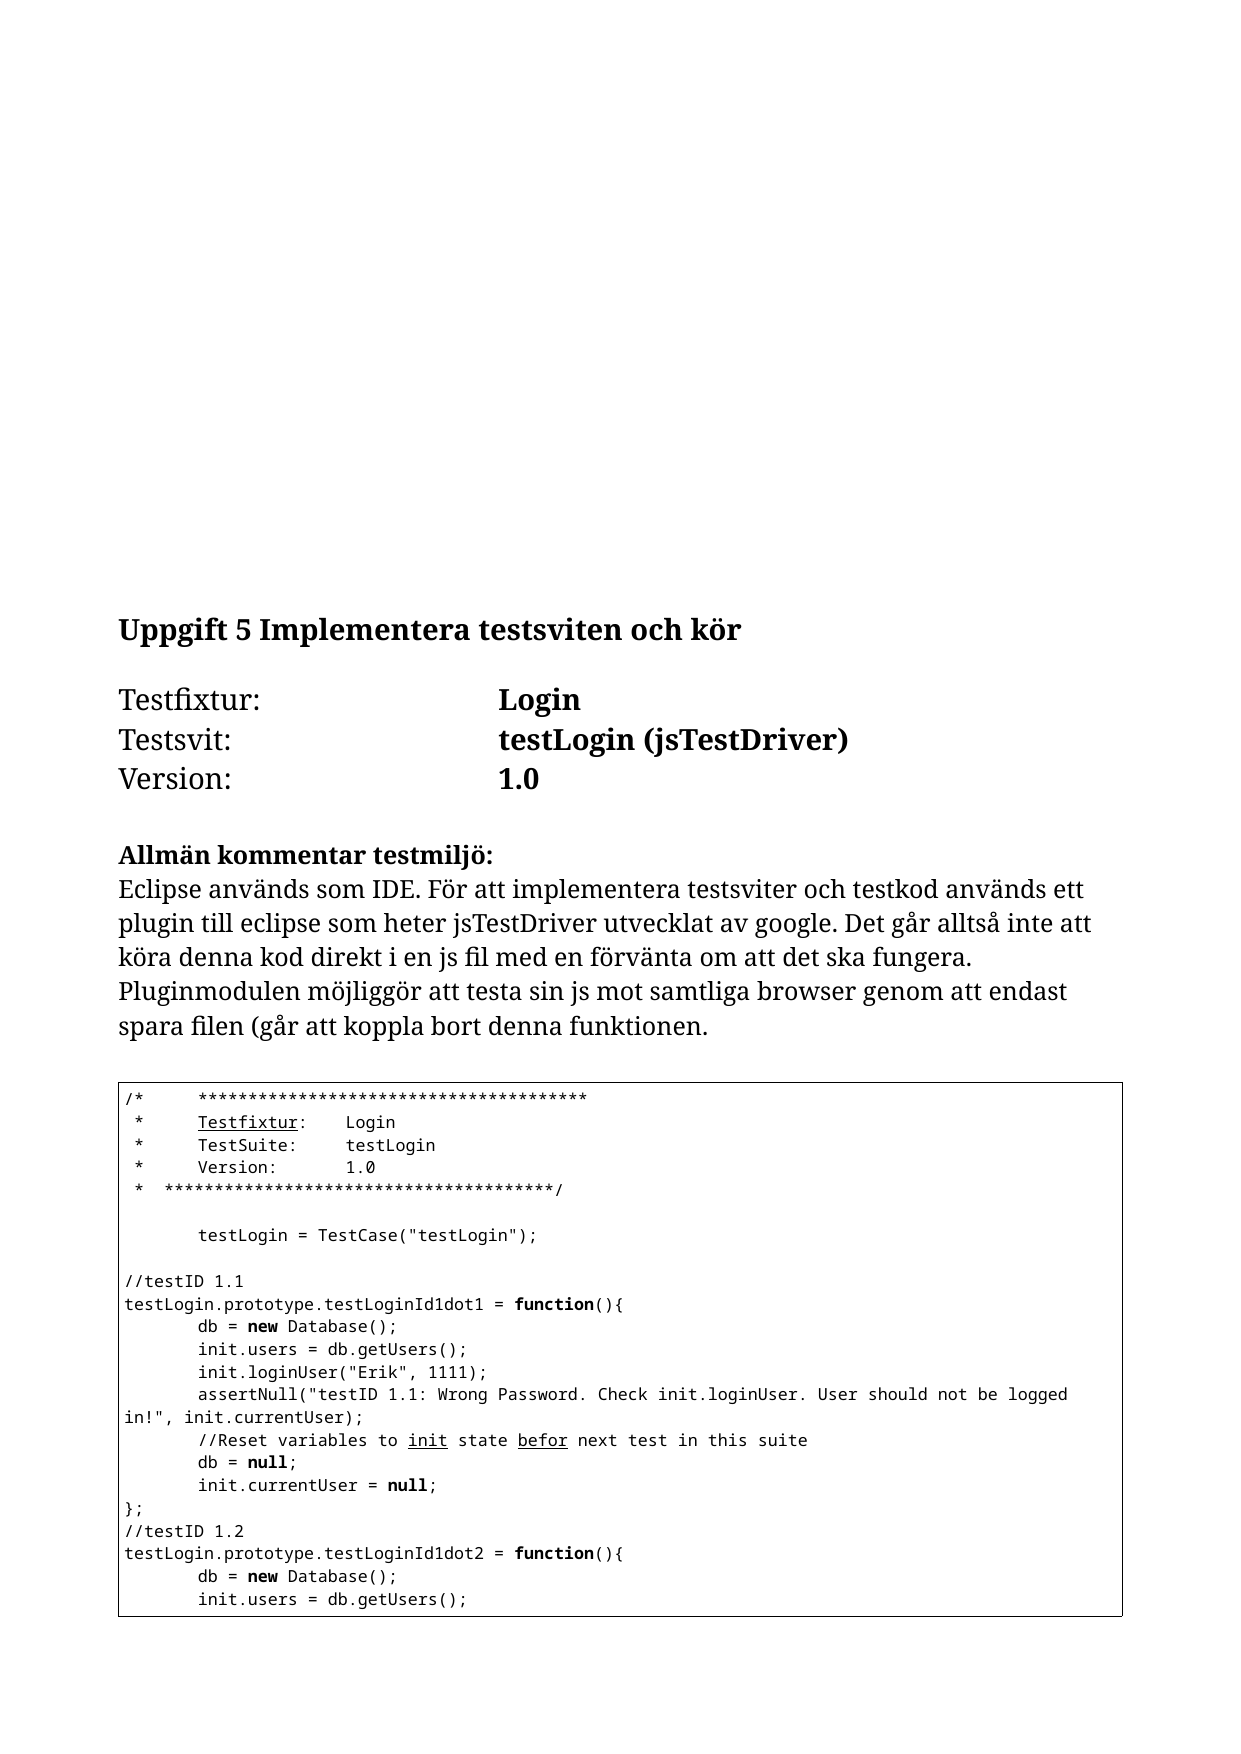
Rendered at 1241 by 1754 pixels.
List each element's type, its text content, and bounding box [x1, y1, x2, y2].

text Allmän kommentar testmiljö: [118, 838, 1122, 872]
text Uppgift 5 Implementera testsviten och kör [118, 609, 1122, 649]
text Testsvit: testLogin (jsTestDriver) [118, 719, 1122, 758]
text Testfixtur: Login [118, 679, 1122, 719]
text Version: 1.0 [118, 758, 1122, 798]
table_header /* *************************************** * Testfixtur: Login * TestSuite: testLogin * Version: 1.0 * ***************************************/ testLogin = TestCase("testLogin"); //testID 1.1 testLogin.prototype.testLoginId1dot1 = function(){ db = new Database(); init.users = db.getUsers(); init.loginUser("Erik", 1111); assertNull("testID 1.1: Wrong Password. Check init.loginUser. User should not be logged in!", init.currentUser); //Reset variables to init state befor next test in this suite db = null; init.currentUser = null; }; //testID 1.2 testLogin.prototype.testLoginId1dot2 = function(){ db = new Database(); init.users = db.getUsers(); [119, 1083, 1122, 1616]
text Eclipse används som IDE. För att implementera testsviter och testkod används ett plugin till eclipse som heter jsTestDriver utvecklat av google. Det går alltså inte att köra denna kod direkt i en js fil med en förvänta om att det ska fungera. Pluginmodulen möjliggör att testa sin js mot samtliga browser genom att endast spara filen (går att koppla bort denna funktionen. [118, 872, 1122, 1042]
